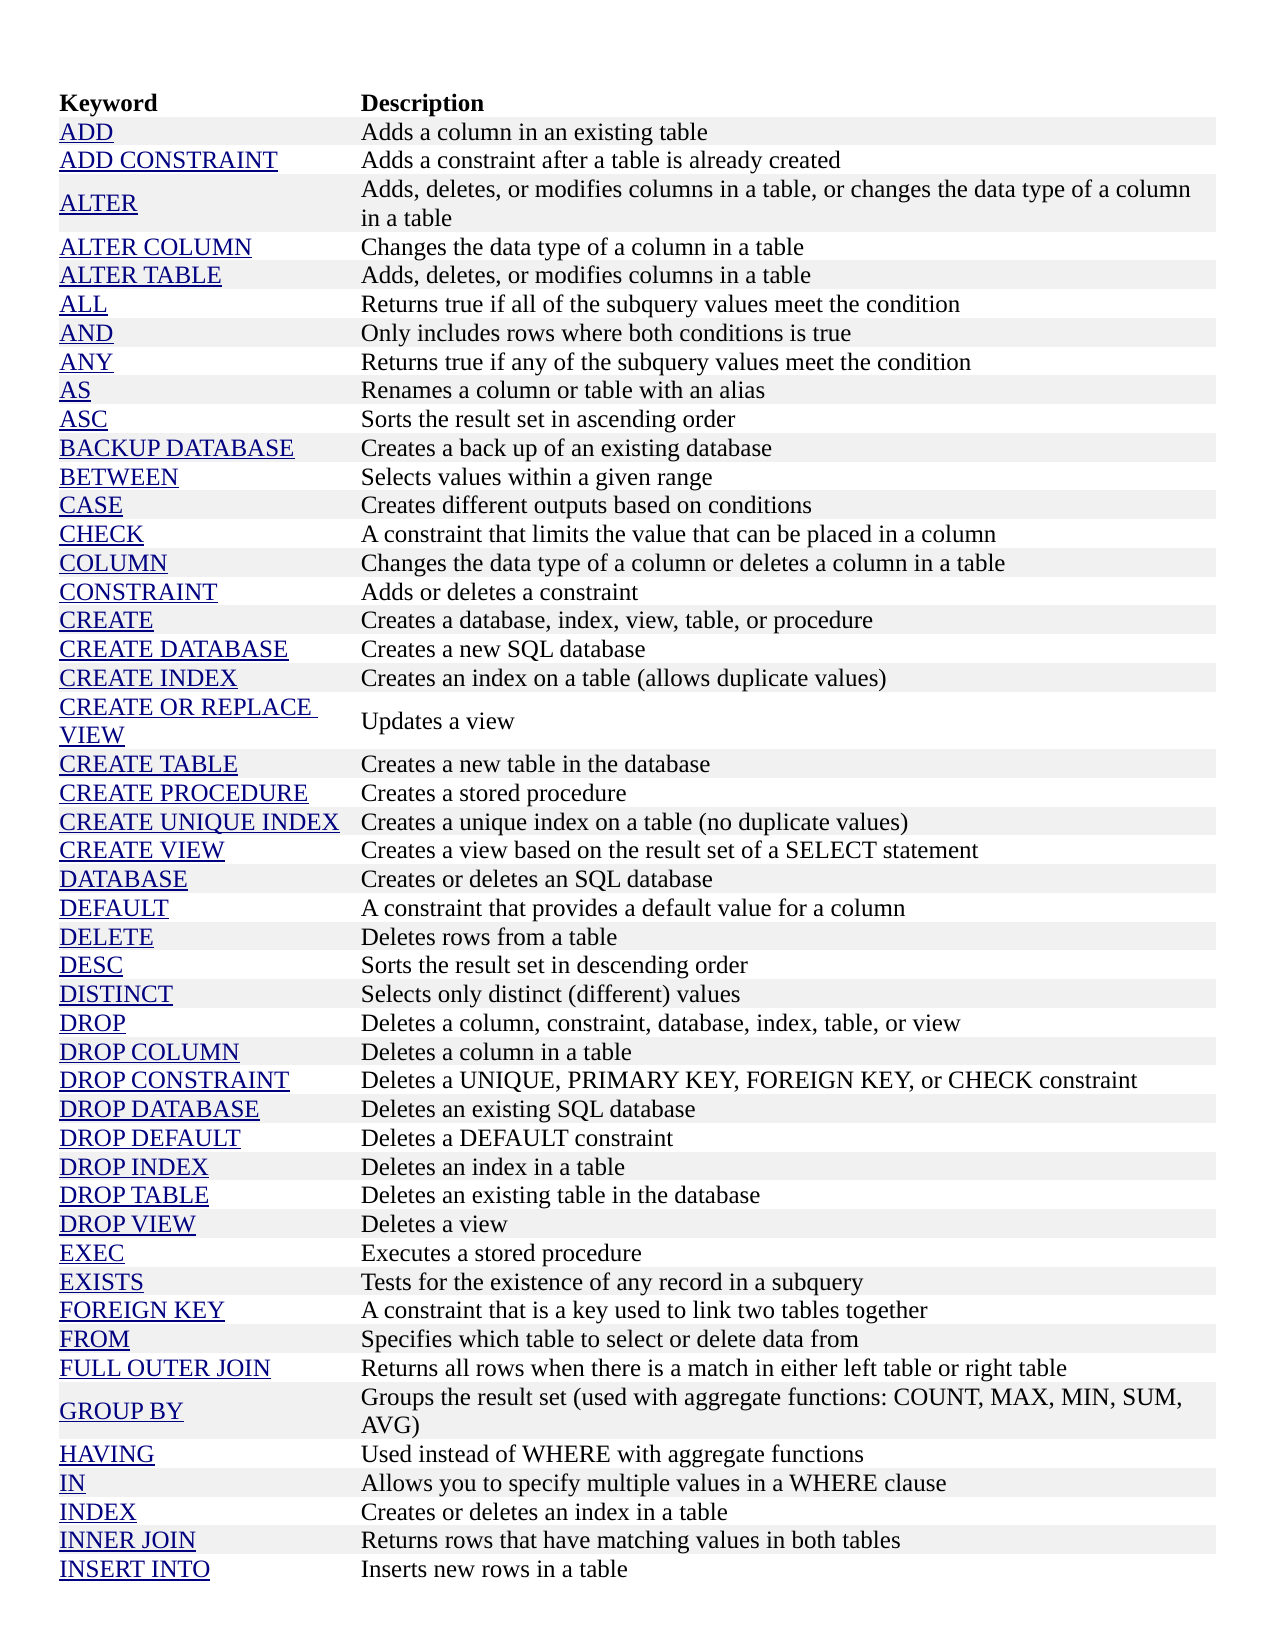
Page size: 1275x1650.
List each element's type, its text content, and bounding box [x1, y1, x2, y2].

table_cell Deletes an existing table in the database [361, 1180, 1216, 1209]
table_cell CREATE VIEW [59, 835, 361, 864]
table_cell Only includes rows where both conditions is true [361, 318, 1216, 347]
table_cell Deletes an index in a table [361, 1152, 1216, 1180]
table_cell CREATE OR REPLACE VIEW [59, 692, 361, 749]
table_cell Returns true if all of the subquery values meet the condition [361, 289, 1216, 318]
table_cell CREATE TABLE [59, 749, 361, 778]
table_cell Deletes a view [361, 1209, 1216, 1238]
table_cell BETWEEN [59, 462, 361, 490]
table_cell Deletes an existing SQL database [361, 1094, 1216, 1123]
table_cell DISTINCT [59, 979, 361, 1008]
table_cell AND [59, 318, 361, 347]
table_cell Sorts the result set in descending order [361, 950, 1216, 979]
table_cell Changes the data type of a column or deletes a column in a table [361, 548, 1216, 577]
table_cell DROP CONSTRAINT [59, 1065, 361, 1094]
table_cell HAVING [59, 1439, 361, 1468]
table_header Keyword [59, 88, 361, 117]
table_cell Creates or deletes an SQL database [361, 864, 1216, 893]
table_cell Creates or deletes an index in a table [361, 1497, 1216, 1525]
table_cell DROP [59, 1008, 361, 1037]
table_cell ALTER [59, 174, 361, 232]
table_cell COLUMN [59, 548, 361, 577]
table_cell Deletes a column in a table [361, 1037, 1216, 1065]
table_cell Returns all rows when there is a match in either left table or right table [361, 1353, 1216, 1382]
table_cell A constraint that provides a default value for a column [361, 893, 1216, 922]
table_cell ALL [59, 289, 361, 318]
table_cell DESC [59, 950, 361, 979]
table_cell DEFAULT [59, 893, 361, 922]
table_cell INSERT INTO [59, 1554, 361, 1583]
table_cell AS [59, 375, 361, 404]
table_cell Selects values within a given range [361, 462, 1216, 490]
table_cell Creates a new table in the database [361, 749, 1216, 778]
table_cell EXEC [59, 1238, 361, 1267]
table_cell INNER JOIN [59, 1525, 361, 1554]
table_cell CREATE [59, 605, 361, 634]
table_cell Sorts the result set in ascending order [361, 404, 1216, 433]
table_cell FROM [59, 1324, 361, 1353]
table_cell Adds, deletes, or modifies columns in a table [361, 260, 1216, 289]
table_cell Creates a new SQL database [361, 634, 1216, 663]
table_cell DATABASE [59, 864, 361, 893]
table_cell ANY [59, 347, 361, 375]
table_cell Deletes rows from a table [361, 922, 1216, 950]
table_cell Updates a view [361, 692, 1216, 749]
table_cell DROP VIEW [59, 1209, 361, 1238]
table_cell Creates an index on a table (allows duplicate values) [361, 663, 1216, 692]
table_cell IN [59, 1468, 361, 1497]
table_cell Used instead of WHERE with aggregate functions [361, 1439, 1216, 1468]
table_cell ALTER COLUMN [59, 232, 361, 260]
table_cell Creates different outputs based on conditions [361, 490, 1216, 519]
table_cell ASC [59, 404, 361, 433]
table_cell GROUP BY [59, 1382, 361, 1439]
table_cell DROP DEFAULT [59, 1123, 361, 1152]
table_cell INDEX [59, 1497, 361, 1525]
table_cell Deletes a column, constraint, database, index, table, or view [361, 1008, 1216, 1037]
table_cell CREATE DATABASE [59, 634, 361, 663]
table_cell Deletes a DEFAULT constraint [361, 1123, 1216, 1152]
table_cell Specifies which table to select or delete data from [361, 1324, 1216, 1353]
table_cell Groups the result set (used with aggregate functions: COUNT, MAX, MIN, SUM, AVG) [361, 1382, 1216, 1439]
table_cell Renames a column or table with an alias [361, 375, 1216, 404]
table_cell Adds or deletes a constraint [361, 577, 1216, 605]
table_cell CHECK [59, 519, 361, 548]
table_cell CONSTRAINT [59, 577, 361, 605]
table_cell Creates a database, index, view, table, or procedure [361, 605, 1216, 634]
table_cell FOREIGN KEY [59, 1295, 361, 1324]
table_cell CASE [59, 490, 361, 519]
table_cell Returns rows that have matching values in both tables [361, 1525, 1216, 1554]
table_cell DROP TABLE [59, 1180, 361, 1209]
table_cell Selects only distinct (different) values [361, 979, 1216, 1008]
table_cell Creates a view based on the result set of a SELECT statement [361, 835, 1216, 864]
table_cell Allows you to specify multiple values in a WHERE clause [361, 1468, 1216, 1497]
table_cell Inserts new rows in a table [361, 1554, 1216, 1583]
table_cell Creates a back up of an existing database [361, 433, 1216, 462]
table_cell DROP INDEX [59, 1152, 361, 1180]
table_cell DELETE [59, 922, 361, 950]
table_cell Adds, deletes, or modifies columns in a table, or changes the data type of a column in a table [361, 174, 1216, 232]
table_cell CREATE INDEX [59, 663, 361, 692]
table_cell Adds a column in an existing table [361, 117, 1216, 145]
table_cell Deletes a UNIQUE, PRIMARY KEY, FOREIGN KEY, or CHECK constraint [361, 1065, 1216, 1094]
table_cell A constraint that is a key used to link two tables together [361, 1295, 1216, 1324]
table_cell DROP DATABASE [59, 1094, 361, 1123]
table_cell Executes a stored procedure [361, 1238, 1216, 1267]
table_header Description [361, 88, 1216, 117]
table_cell Creates a unique index on a table (no duplicate values) [361, 807, 1216, 835]
table_cell ADD [59, 117, 361, 145]
table_cell Tests for the existence of any record in a subquery [361, 1267, 1216, 1295]
table_cell A constraint that limits the value that can be placed in a column [361, 519, 1216, 548]
table_cell ADD CONSTRAINT [59, 145, 361, 174]
table_cell Changes the data type of a column in a table [361, 232, 1216, 260]
table_cell Creates a stored procedure [361, 778, 1216, 807]
table_cell ALTER TABLE [59, 260, 361, 289]
table_cell Adds a constraint after a table is already created [361, 145, 1216, 174]
table_cell EXISTS [59, 1267, 361, 1295]
table_cell FULL OUTER JOIN [59, 1353, 361, 1382]
table_cell Returns true if any of the subquery values meet the condition [361, 347, 1216, 375]
table_cell CREATE UNIQUE INDEX [59, 807, 361, 835]
table_cell DROP COLUMN [59, 1037, 361, 1065]
table_cell BACKUP DATABASE [59, 433, 361, 462]
table_cell CREATE PROCEDURE [59, 778, 361, 807]
